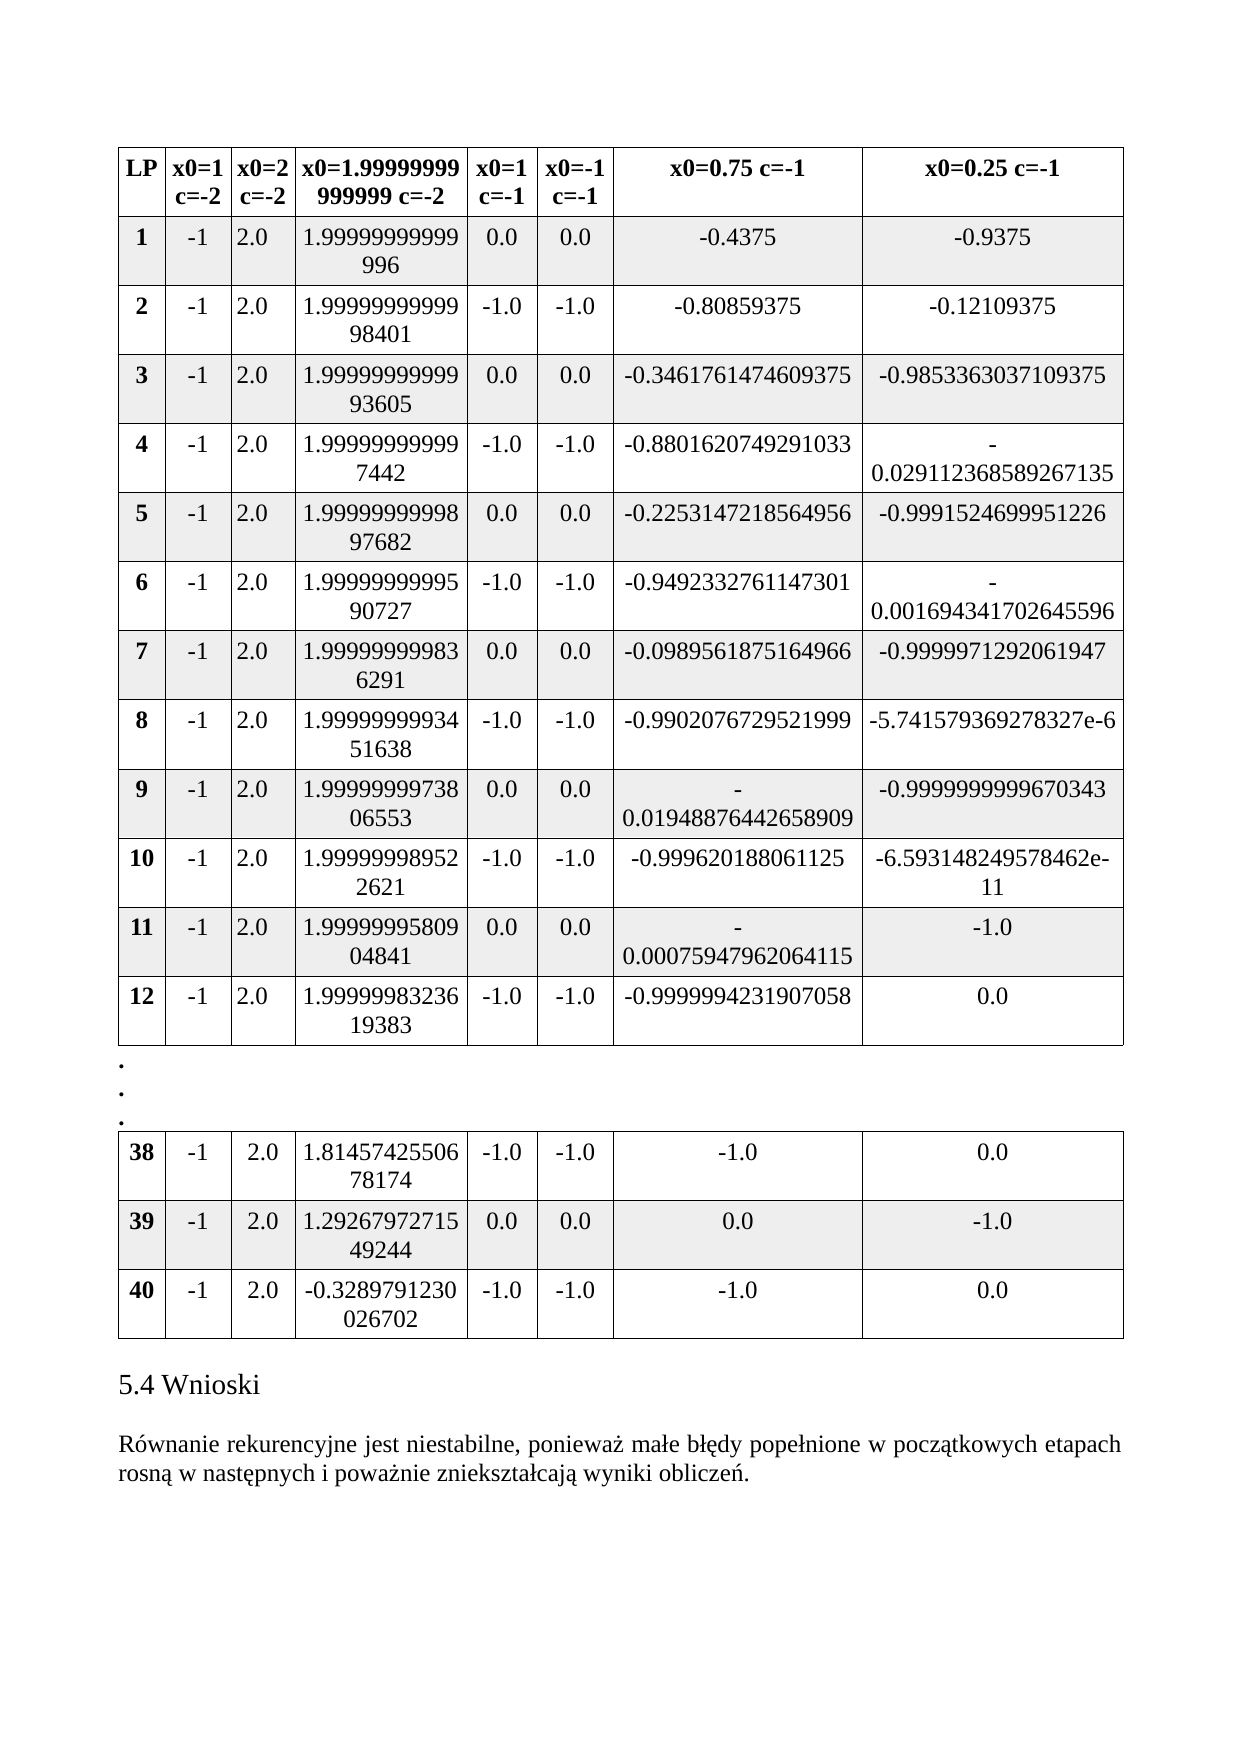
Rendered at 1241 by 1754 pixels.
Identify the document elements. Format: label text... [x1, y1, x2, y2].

table_cell -1 [166, 770, 231, 837]
table_cell 1.9999999999897682 [296, 493, 467, 561]
table_cell 4 [119, 424, 165, 492]
table_header x0=0.25 c=-1 [863, 148, 1123, 216]
table_cell 7 [119, 631, 165, 699]
table_cell -1.0 [468, 286, 537, 354]
table_cell -0.999620188061125 [614, 839, 862, 907]
table_cell 2.0 [232, 286, 295, 354]
table_cell 1.9999999999998401 [296, 286, 467, 354]
table_header x0=-1 c=-1 [538, 148, 613, 216]
text . [118, 1073, 1122, 1102]
table_cell -1.0 [538, 424, 613, 492]
table_cell 1.9999998323619383 [296, 977, 467, 1045]
table_cell 2.0 [232, 977, 295, 1045]
table_cell 2.0 [232, 493, 295, 561]
text . [118, 1046, 1122, 1073]
table_cell -1.0 [863, 1201, 1123, 1269]
table_cell 12 [119, 977, 165, 1045]
table_cell 5 [119, 493, 165, 561]
table_header x0=0.75 c=-1 [614, 148, 862, 216]
table_cell 2.0 [232, 839, 295, 907]
table_header x0=1 c=-1 [468, 148, 537, 216]
table_cell -1.0 [468, 424, 537, 492]
table_cell 0.0 [468, 908, 537, 976]
table_header 2.0 [232, 1132, 295, 1200]
table_cell -1 [166, 493, 231, 561]
table_cell -1.0 [538, 977, 613, 1045]
table_cell -1.0 [468, 700, 537, 768]
table_cell -1.0 [863, 908, 1123, 976]
table_cell -6.593148249578462e-11 [863, 839, 1123, 907]
table_cell -1.0 [538, 839, 613, 907]
table_cell -0.01948876442658909 [614, 770, 862, 837]
table_cell 6 [119, 562, 165, 630]
table_cell -0.9999999999670343 [863, 770, 1123, 837]
table_cell 2.0 [232, 1270, 295, 1338]
table_cell 1.999999989522621 [296, 839, 467, 907]
table_cell -1 [166, 424, 231, 492]
table_cell 0.0 [614, 1201, 862, 1269]
table_cell 40 [119, 1270, 165, 1338]
table_cell 2.0 [232, 1201, 295, 1269]
table_cell -1 [166, 977, 231, 1045]
table_cell -0.9492332761147301 [614, 562, 862, 630]
table_cell 1.99999999999996 [296, 217, 467, 285]
table_cell 9 [119, 770, 165, 837]
table_cell 1.999999999836291 [296, 631, 467, 699]
table_cell 0.0 [468, 217, 537, 285]
text Równanie rekurencyjne jest niestabilne, ponieważ małe błędy popełnione w początkowych etapach rosną w następnych i poważnie zniekształcają wyniki obliczeń. [118, 1429, 1122, 1487]
table_header LP [119, 148, 165, 216]
table_cell 2 [119, 286, 165, 354]
table_cell -0.9902076729521999 [614, 700, 862, 768]
table_cell 0.0 [863, 1270, 1123, 1338]
table_cell 0.0 [863, 977, 1123, 1045]
table_cell -0.9991524699951226 [863, 493, 1123, 561]
table_cell 0.0 [538, 217, 613, 285]
table_cell 10 [119, 839, 165, 907]
text 5.4 Wnioski [118, 1367, 1122, 1401]
table_cell -0.9999994231907058 [614, 977, 862, 1045]
table_cell 0.0 [538, 1201, 613, 1269]
table_cell 1.9999999993451638 [296, 700, 467, 768]
table_cell 39 [119, 1201, 165, 1269]
table_cell -0.9375 [863, 217, 1123, 285]
table_cell -0.9853363037109375 [863, 355, 1123, 423]
table_cell 1 [119, 217, 165, 285]
table_cell -1.0 [538, 286, 613, 354]
table_cell 1.999999999997442 [296, 424, 467, 492]
table_cell 0.0 [538, 908, 613, 976]
table_cell -1.0 [538, 1270, 613, 1338]
table_cell -1 [166, 700, 231, 768]
table_cell 1.9999999580904841 [296, 908, 467, 976]
table_cell -0.3461761474609375 [614, 355, 862, 423]
table_cell 2.0 [232, 424, 295, 492]
table_cell 2.0 [232, 562, 295, 630]
table_cell 2.0 [232, 217, 295, 285]
table_cell -0.2253147218564956 [614, 493, 862, 561]
table_header -1.0 [614, 1132, 862, 1200]
table_header 1.8145742550678174 [296, 1132, 467, 1200]
table_cell 0.0 [538, 355, 613, 423]
table_header 38 [119, 1132, 165, 1200]
table_cell -1 [166, 217, 231, 285]
table_cell -1.0 [468, 1270, 537, 1338]
table_header x0=2 c=-2 [232, 148, 295, 216]
table_cell 1.2926797271549244 [296, 1201, 467, 1269]
table_cell 0.0 [538, 631, 613, 699]
table_cell -1 [166, 355, 231, 423]
table_cell 11 [119, 908, 165, 976]
table_cell 0.0 [468, 355, 537, 423]
table_cell 0.0 [468, 631, 537, 699]
table_cell 2.0 [232, 355, 295, 423]
table_header -1.0 [538, 1132, 613, 1200]
table_cell -1.0 [468, 977, 537, 1045]
table_cell -1.0 [468, 562, 537, 630]
table_header x0=1.99999999999999 c=-2 [296, 148, 467, 216]
table_cell -1.0 [468, 839, 537, 907]
table_header 0.0 [863, 1132, 1123, 1200]
table_cell -0.3289791230 026702 [296, 1270, 467, 1338]
table_cell 2.0 [232, 908, 295, 976]
table_cell -1 [166, 562, 231, 630]
table_cell 1.9999999999993605 [296, 355, 467, 423]
table_cell -1 [166, 631, 231, 699]
table_cell -0.8801620749291033 [614, 424, 862, 492]
table_cell 2.0 [232, 700, 295, 768]
table_cell -0.001694341702645596 [863, 562, 1123, 630]
table_cell 2.0 [232, 770, 295, 837]
table_cell -1.0 [614, 1270, 862, 1338]
table_cell 1.9999999999590727 [296, 562, 467, 630]
table_cell 0.0 [538, 493, 613, 561]
table_cell -0.00075947962064115 [614, 908, 862, 976]
table_cell -0.12109375 [863, 286, 1123, 354]
table_cell 2.0 [232, 631, 295, 699]
table_cell -1 [166, 1201, 231, 1269]
table_cell -0.029112368589267135 [863, 424, 1123, 492]
table_cell -1 [166, 286, 231, 354]
table_cell 1.9999999973806553 [296, 770, 467, 837]
table_cell -1 [166, 839, 231, 907]
table_cell -0.0989561875164966 [614, 631, 862, 699]
table_cell -1 [166, 908, 231, 976]
table_cell -0.80859375 [614, 286, 862, 354]
table_cell -5.741579369278327e-6 [863, 700, 1123, 768]
table_cell 0.0 [468, 493, 537, 561]
table_cell -0.9999971292061947 [863, 631, 1123, 699]
table_cell -1.0 [538, 700, 613, 768]
text . [118, 1102, 1122, 1131]
table_cell 0.0 [468, 770, 537, 837]
table_cell -0.4375 [614, 217, 862, 285]
table_header -1.0 [468, 1132, 537, 1200]
table_cell 8 [119, 700, 165, 768]
table_header x0=1 c=-2 [166, 148, 231, 216]
table_cell -1.0 [538, 562, 613, 630]
table_cell 3 [119, 355, 165, 423]
table_cell 0.0 [468, 1201, 537, 1269]
table_cell -1 [166, 1270, 231, 1338]
table_header -1 [166, 1132, 231, 1200]
table_cell 0.0 [538, 770, 613, 837]
